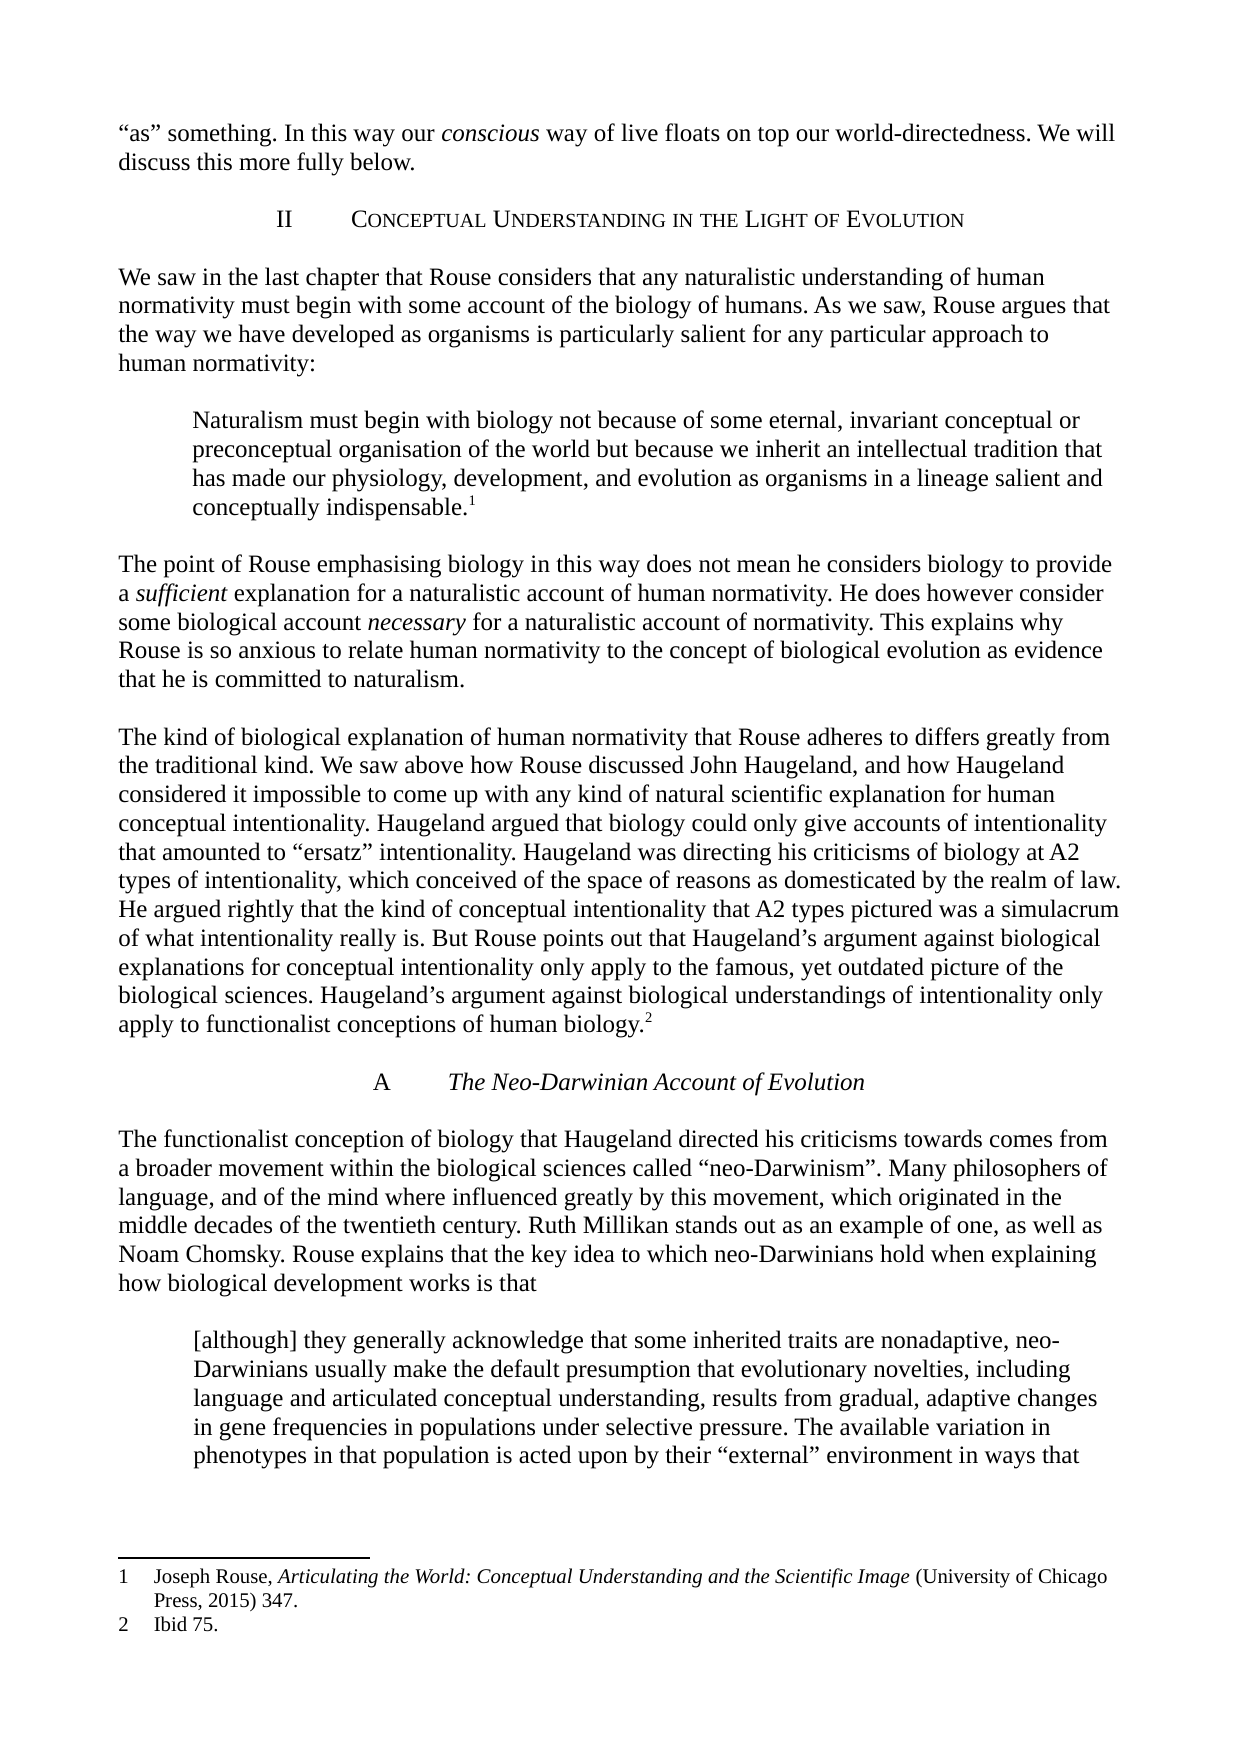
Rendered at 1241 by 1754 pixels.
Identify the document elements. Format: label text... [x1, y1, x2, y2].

text [although] they generally acknowledge that some inherited traits are nonadaptive, neo-Darwinians usually make the default presumption that evolutionary novelties, including language and articulated conceptual understanding, results from gradual, adaptive changes in gene frequencies in populations under selective pressure. The available variation in phenotypes in that population is acted upon by their “external” environment in ways that [193, 1326, 1122, 1469]
text The kind of biological explanation of human normativity that Rouse adheres to differs greatly from the traditional kind. We saw above how Rouse discussed John Haugeland, and how Haugeland considered it impossible to come up with any kind of natural scientific explanation for human conceptual intentionality. Haugeland argued that biology could only give accounts of intentionality that amounted to “ersatz” intentionality. Haugeland was directing his criticisms of biology at A2 types of intentionality, which conceived of the space of reasons as domesticated by the realm of law. He argued rightly that the kind of conceptual intentionality that A2 types pictured was a simulacrum of what intentionality really is. But Rouse points out that Haugeland’s argument against biological explanations for conceptual intentionality only apply to the famous, yet outdated picture of the biological sciences. Haugeland’s argument against biological understandings of intentionality only apply to functionalist conceptions of human biology. [118, 722, 1122, 1038]
text II Conceptual Understanding in the Light of Evolution [118, 204, 1122, 233]
text “as” something. In this way our conscious way of live floats on top our world-directedness. We will discuss this more fully below. [118, 118, 1122, 176]
text Naturalism must begin with biology not because of some eternal, invariant conceptual or preconceptual organisation of the world but because we inherit an intellectual tradition that has made our physiology, development, and evolution as organisms in a lineage salient and conceptually indispensable. [192, 406, 1122, 521]
text The functionalist conception of biology that Haugeland directed his criticisms towards comes from a broader movement within the biological sciences called “neo-Darwinism”. Many philosophers of language, and of the mind where influenced greatly by this movement, which originated in the middle decades of the twentieth century. Ruth Millikan stands out as an example of one, as well as Noam Chomsky. Rouse explains that the key idea to which neo-Darwinians hold when explaining how biological development works is that [118, 1124, 1122, 1297]
text Joseph Rouse, Articulating the World: Conceptual Understanding and the Scientific Image (University of Chicago Press, 2015) 347. [118, 1564, 1122, 1612]
text A The Neo-Darwinian Account of Evolution [118, 1067, 1122, 1096]
text Ibid 75. [118, 1612, 1122, 1636]
text We saw in the last chapter that Rouse considers that any naturalistic understanding of human normativity must begin with some account of the biology of humans. As we saw, Rouse argues that the way we have developed as organisms is particularly salient for any particular approach to human normativity: [118, 262, 1122, 377]
text The point of Rouse emphasising biology in this way does not mean he considers biology to provide a sufficient explanation for a naturalistic account of human normativity. He does however consider some biological account necessary for a naturalistic account of normativity. This explains why Rouse is so anxious to relate human normativity to the concept of biological evolution as evidence that he is committed to naturalism. [118, 549, 1122, 693]
